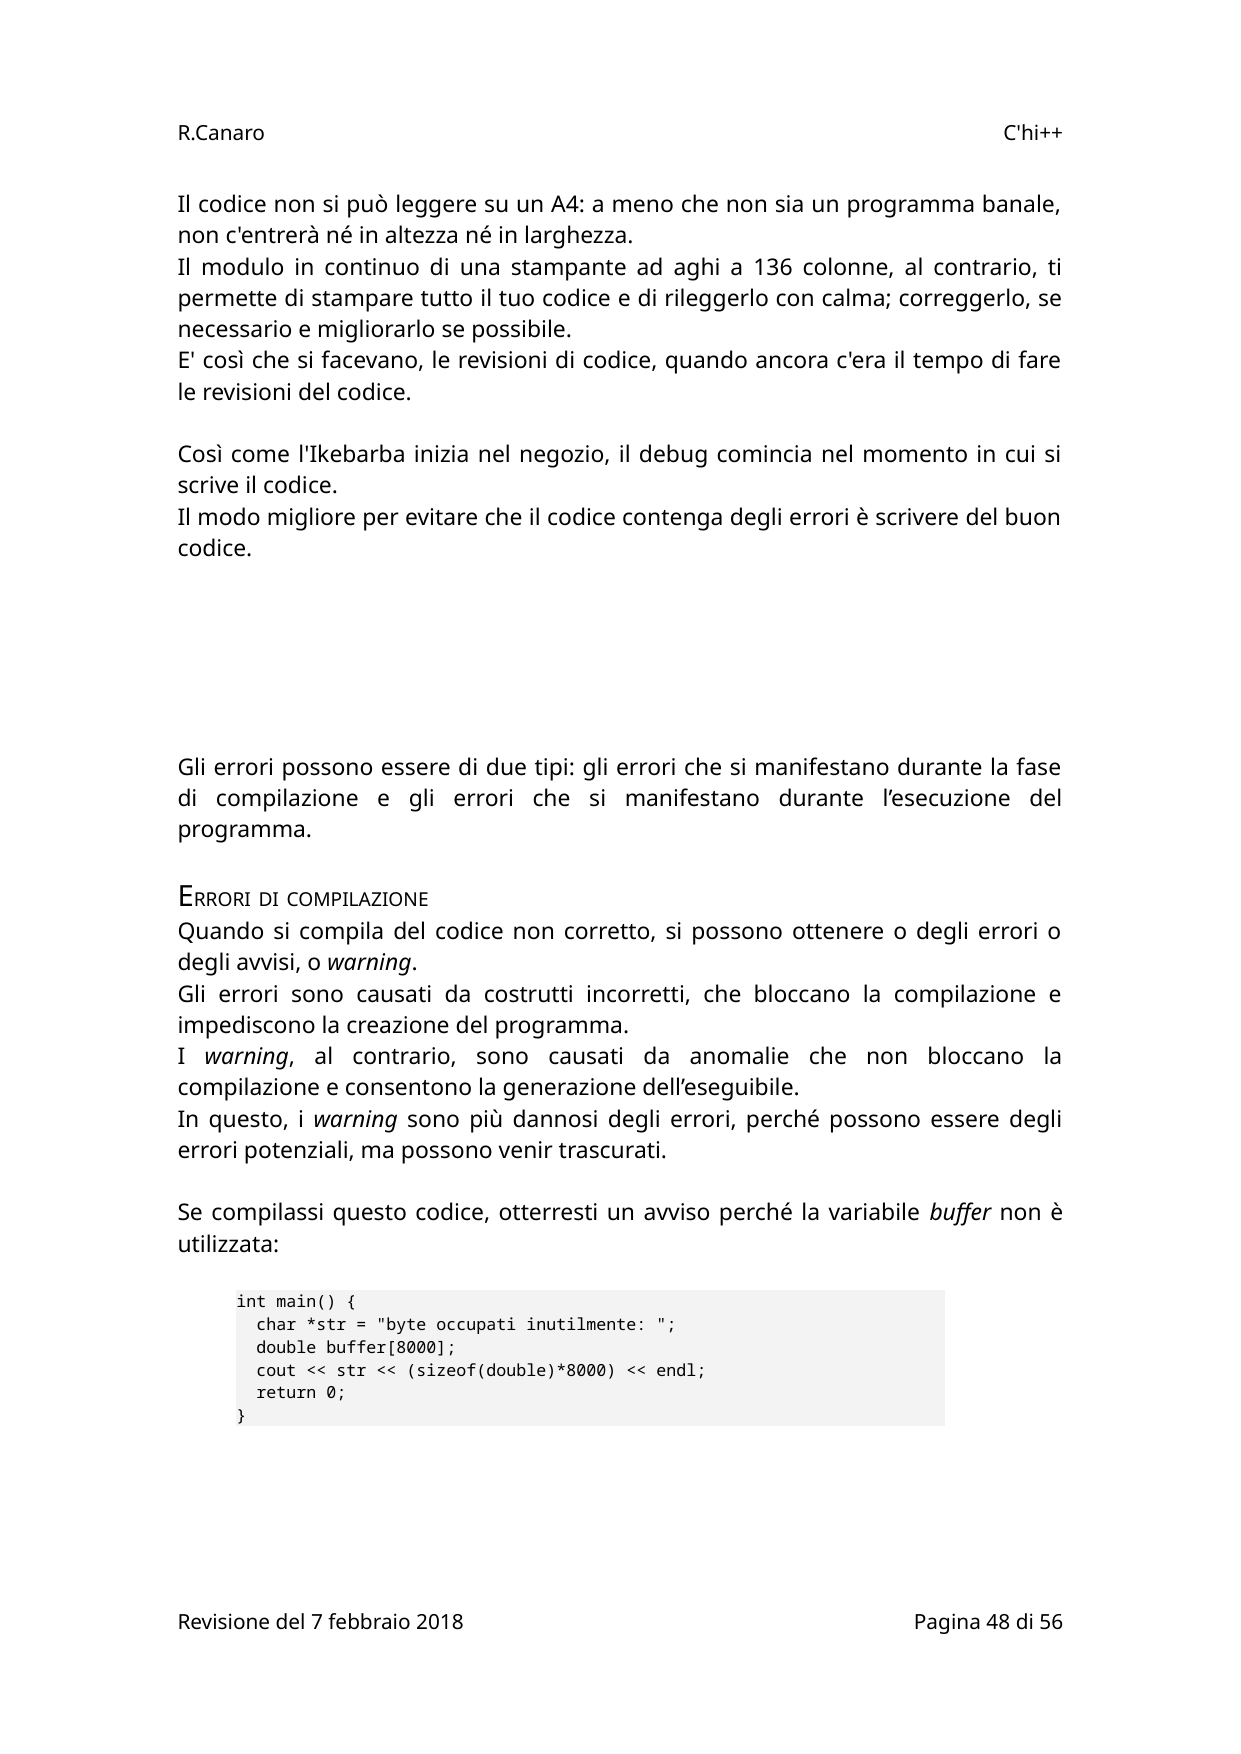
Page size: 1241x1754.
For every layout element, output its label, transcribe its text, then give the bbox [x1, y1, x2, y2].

text Così come l'Ikebarba inizia nel negozio, il debug comincia nel momento in cui si scrive il codice. [177, 438, 1063, 500]
text Quando si compila del codice non corretto, si possono ottenere o degli errori o degli avvisi, o warning. [177, 915, 1063, 978]
text Il modo migliore per evitare che il codice contenga degli errori è scrivere del buon codice. [177, 500, 1063, 563]
text double buffer[8000]; [236, 1336, 945, 1358]
text I warning, al contrario, sono causati da anomalie che non bloccano la compilazione e consentono la generazione dell’eseguibile. [177, 1040, 1063, 1103]
text Gli errori possono essere di due tipi: gli errori che si manifestano durante la fase di compilazione e gli errori che si manifestano durante l’esecuzione del programma. [177, 750, 1063, 844]
text Gli errori sono causati da costrutti incorretti, che bloccano la compilazione e impediscono la creazione del programma. [177, 978, 1063, 1040]
text In questo, i warning sono più dannosi degli errori, perché possono essere degli errori potenziali, ma possono venir trascurati. [177, 1103, 1063, 1165]
text E' così che si facevano, le revisioni di codice, quando ancora c'era il tempo di fare le revisioni del codice. [177, 344, 1063, 407]
text Il codice non si può leggere su un A4: a meno che non sia un programma banale, non c'entrerà né in altezza né in larghezza. [177, 188, 1063, 250]
text return 0; [236, 1381, 945, 1404]
text cout << str << (sizeof(double)*8000) << endl; [236, 1358, 945, 1381]
text Il modulo in continuo di una stampante ad aghi a 136 colonne, al contrario, ti permette di stampare tutto il tuo codice e di rileggerlo con calma; correggerlo, se necessario e migliorarlo se possibile. [177, 250, 1063, 344]
text } [236, 1404, 945, 1426]
text int main() { [236, 1290, 945, 1313]
text char *str = "byte occupati inutilmente: "; [236, 1313, 945, 1336]
subtitle Errori di compilazione [177, 875, 1063, 915]
text Se compilassi questo codice, otterresti un avviso perché la variabile buffer non è utilizzata: [177, 1196, 1063, 1259]
